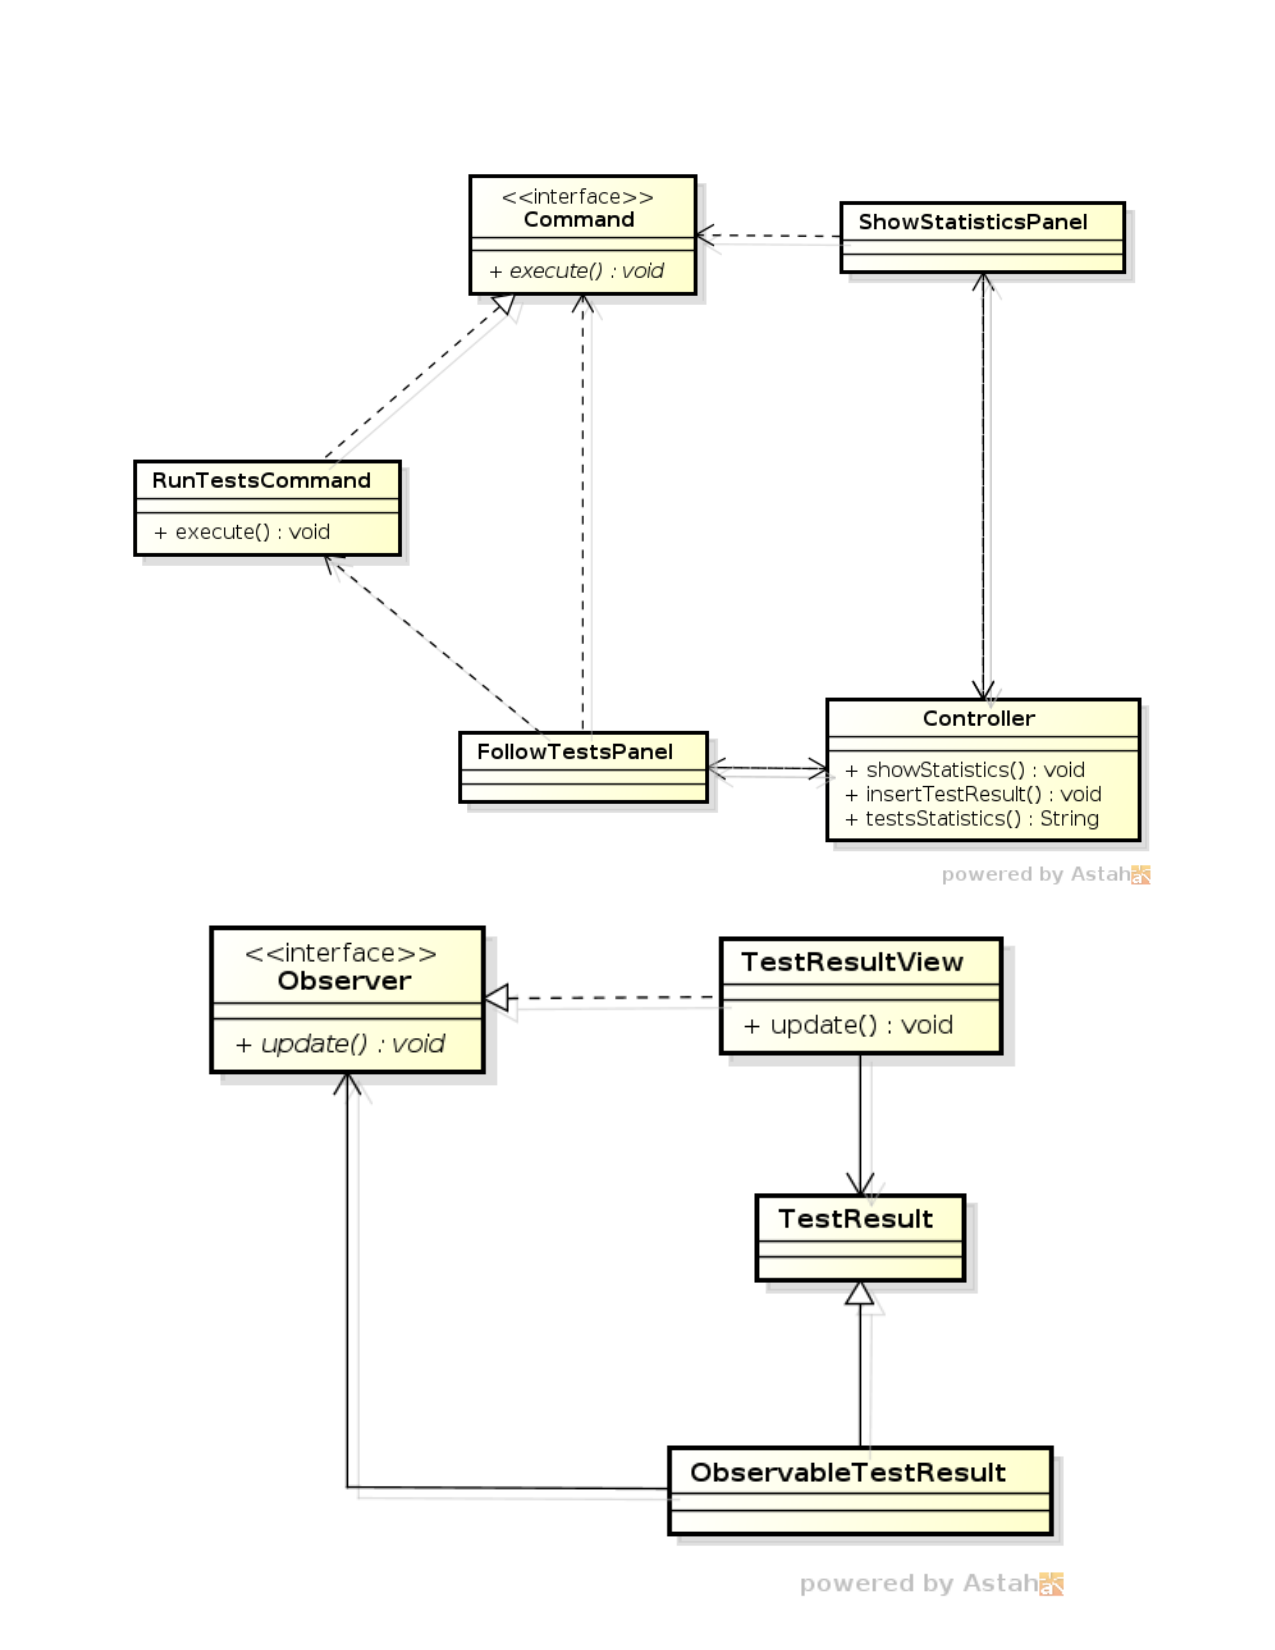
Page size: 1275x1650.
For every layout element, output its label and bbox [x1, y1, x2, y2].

picture [190, 907, 1072, 1604]
picture [118, 159, 1157, 891]
